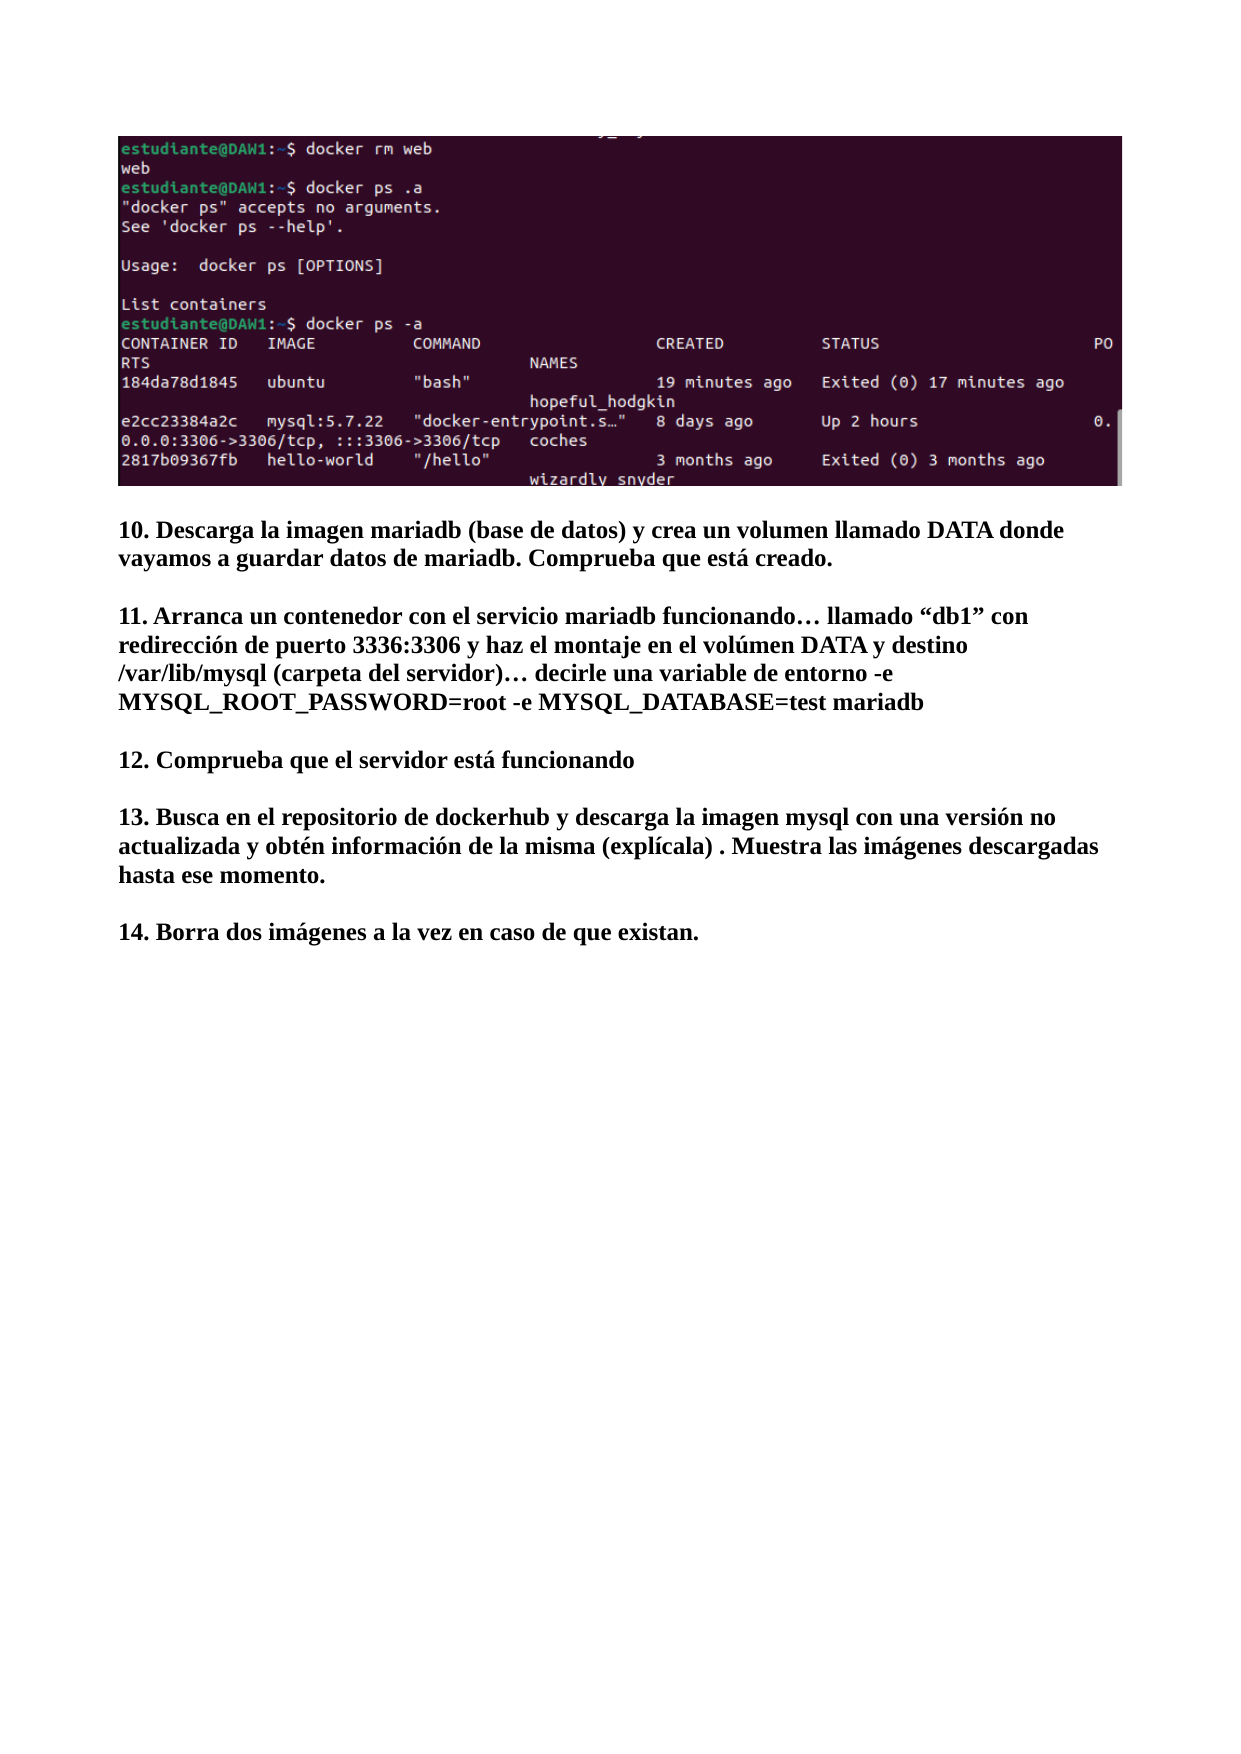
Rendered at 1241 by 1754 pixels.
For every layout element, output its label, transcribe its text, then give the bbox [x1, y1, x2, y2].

text 12. Comprueba que el servidor está funcionando [118, 745, 1122, 773]
text 14. Borra dos imágenes a la vez en caso de que existan. [118, 917, 1122, 946]
text 11. Arranca un contenedor con el servicio mariadb funcionando… llamado “db1” con redirección de puerto 3336:3306 y haz el montaje en el volúmen DATA y destino /var/lib/mysql (carpeta del servidor)… decirle una variable de entorno -e MYSQL_ROOT_PASSWORD=root -e MYSQL_DATABASE=test mariadb [118, 601, 1122, 716]
text 13. Busca en el repositorio de dockerhub y descarga la imagen mysql con una versión no actualizada y obtén información de la misma (explícala) . Muestra las imágenes descargadas hasta ese momento. [118, 802, 1122, 888]
picture [118, 136, 1123, 486]
text 10. Descarga la imagen mariadb (base de datos) y crea un volumen llamado DATA donde vayamos a guardar datos de mariadb. Comprueba que está creado. [118, 515, 1122, 572]
